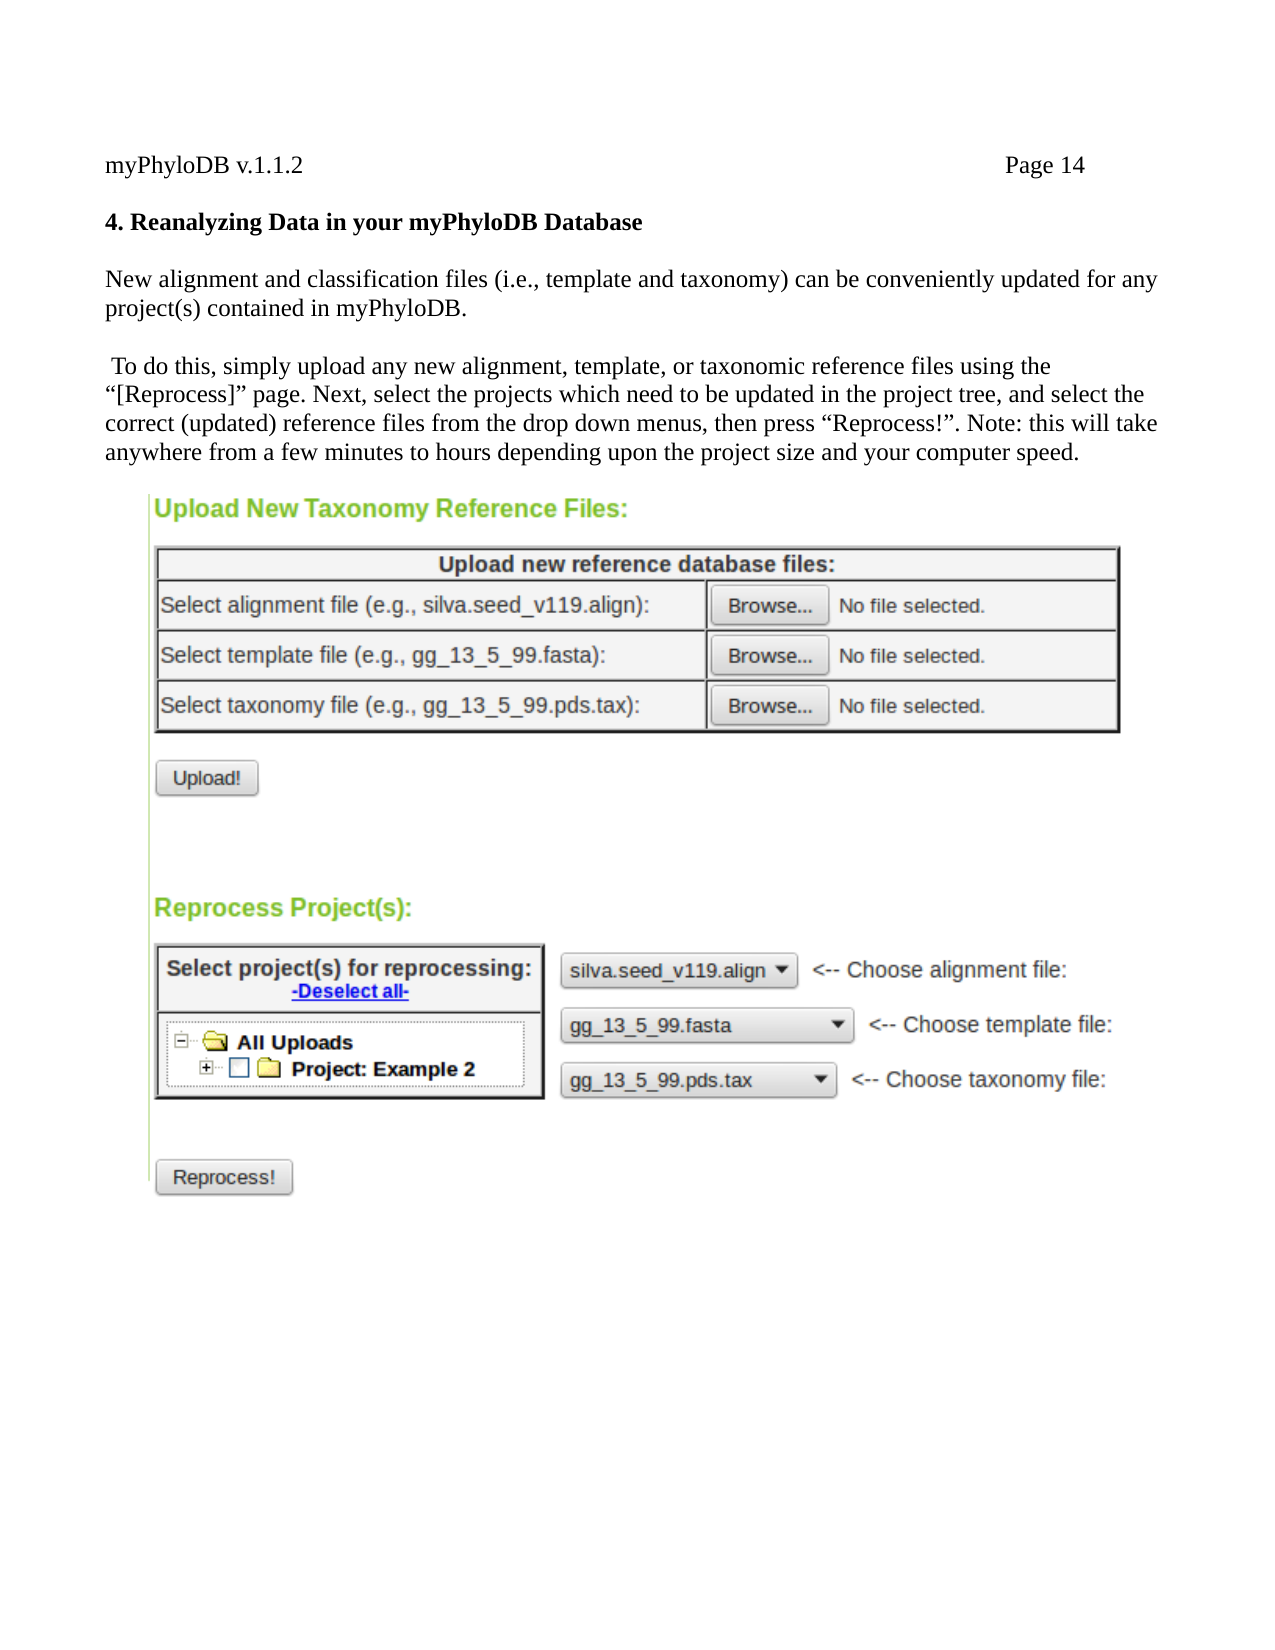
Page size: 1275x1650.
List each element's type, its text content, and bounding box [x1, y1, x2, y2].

text 4. Reanalyzing Data in your myPhyloDB Database [105, 207, 1170, 236]
text To do this, simply upload any new alignment, template, or taxonomic reference files using the “[Reprocess]” page. Next, select the projects which need to be updated in the project tree, and select the correct (updated) reference files from the drop down menus, then press “Reprocess!”. Note: this will take anywhere from a few minutes to hours depending upon the project size and your computer speed. [105, 351, 1170, 466]
picture [148, 494, 1127, 1211]
text New alignment and classification files (i.e., template and taxonomy) can be conveniently updated for any project(s) contained in myPhyloDB. [105, 264, 1170, 322]
